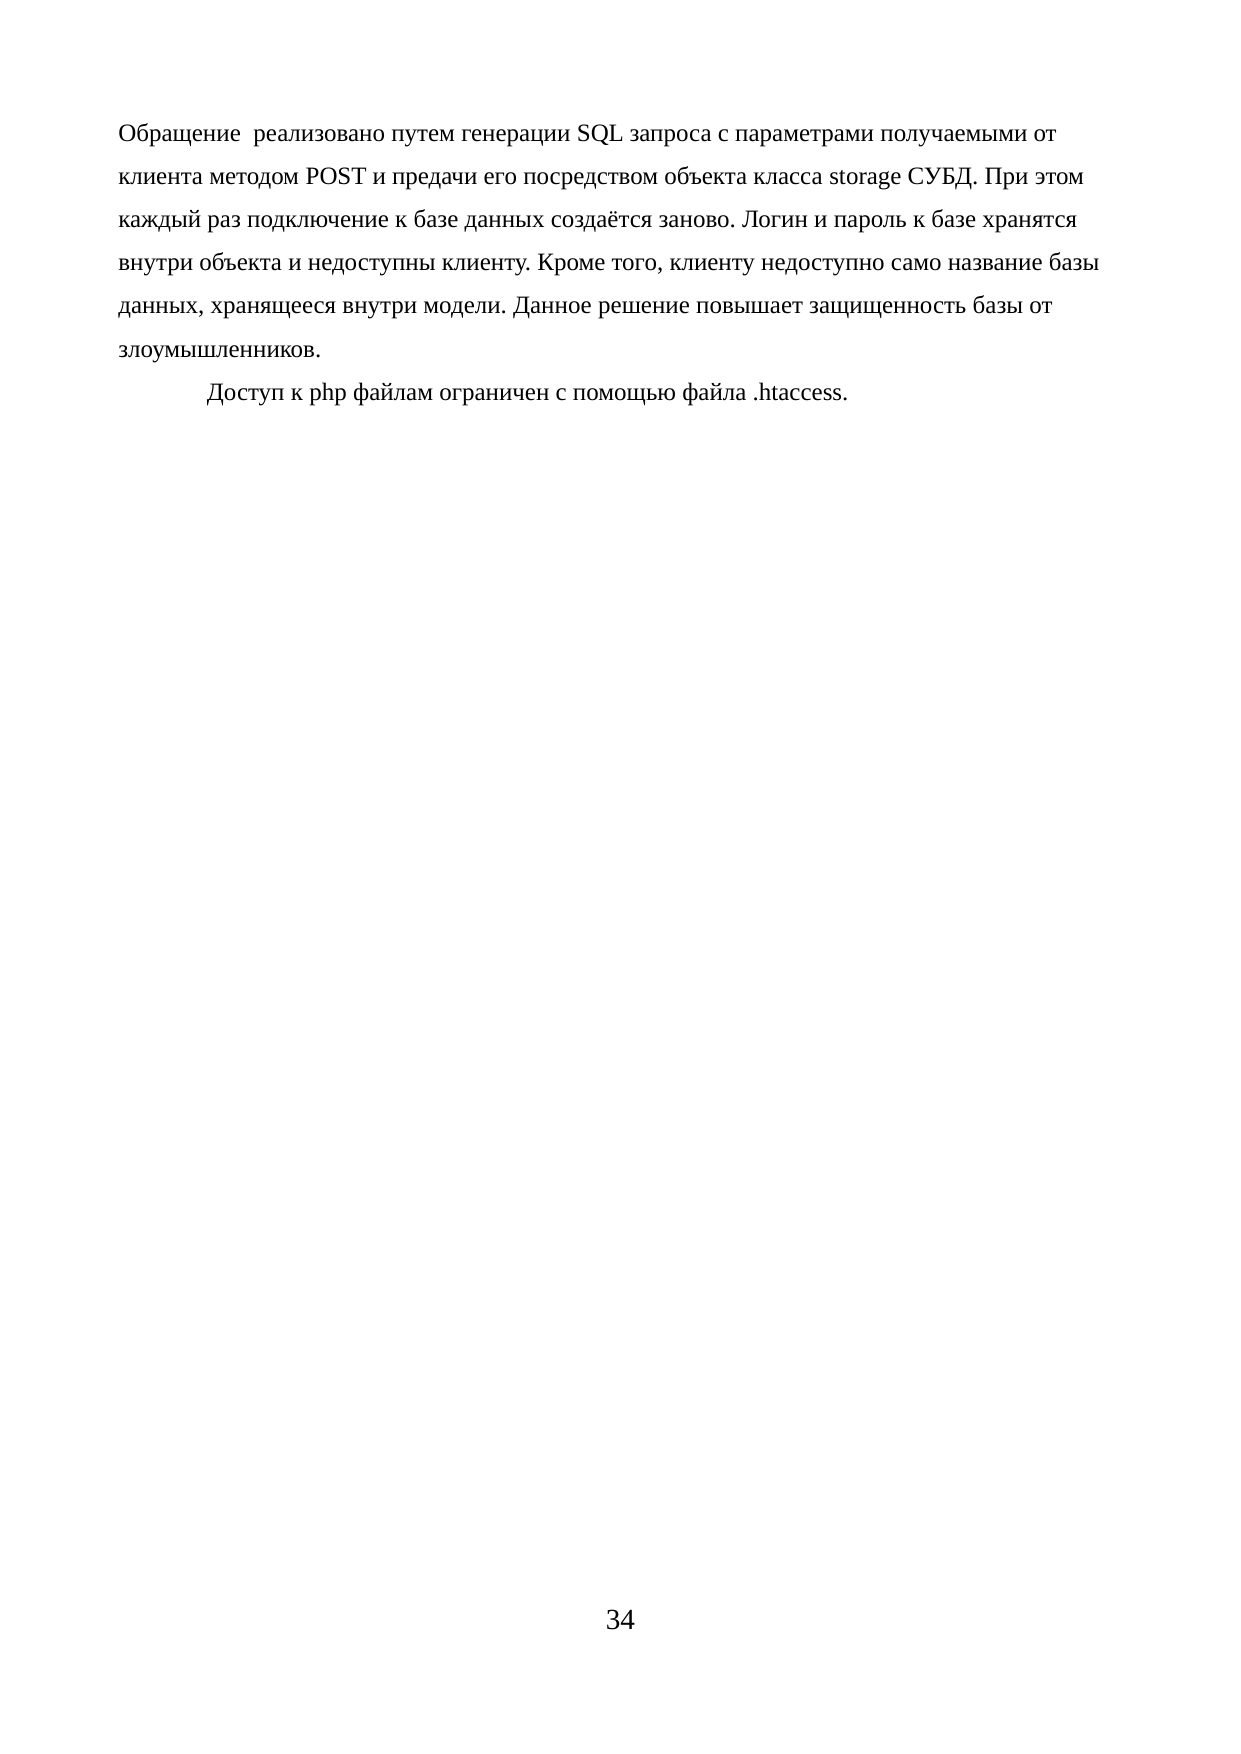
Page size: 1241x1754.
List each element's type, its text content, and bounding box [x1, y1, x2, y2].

text Обращение реализовано путем генерации SQL запроса с параметрами получаемыми от клиента методом POST и предачи его посредством объекта класса storage СУБД. При этом каждый раз подключение к базе данных создаётся заново. Логин и пароль к базе хранятся внутри объекта и недоступны клиенту. Кроме того, клиенту недоступно само название базы данных, хранящееся внутри модели. Данное решение повышает защищенность базы от злоумышленников. [118, 118, 1122, 362]
text Доступ к php файлам ограничен с помощью файла .htaccess. [118, 377, 1122, 406]
